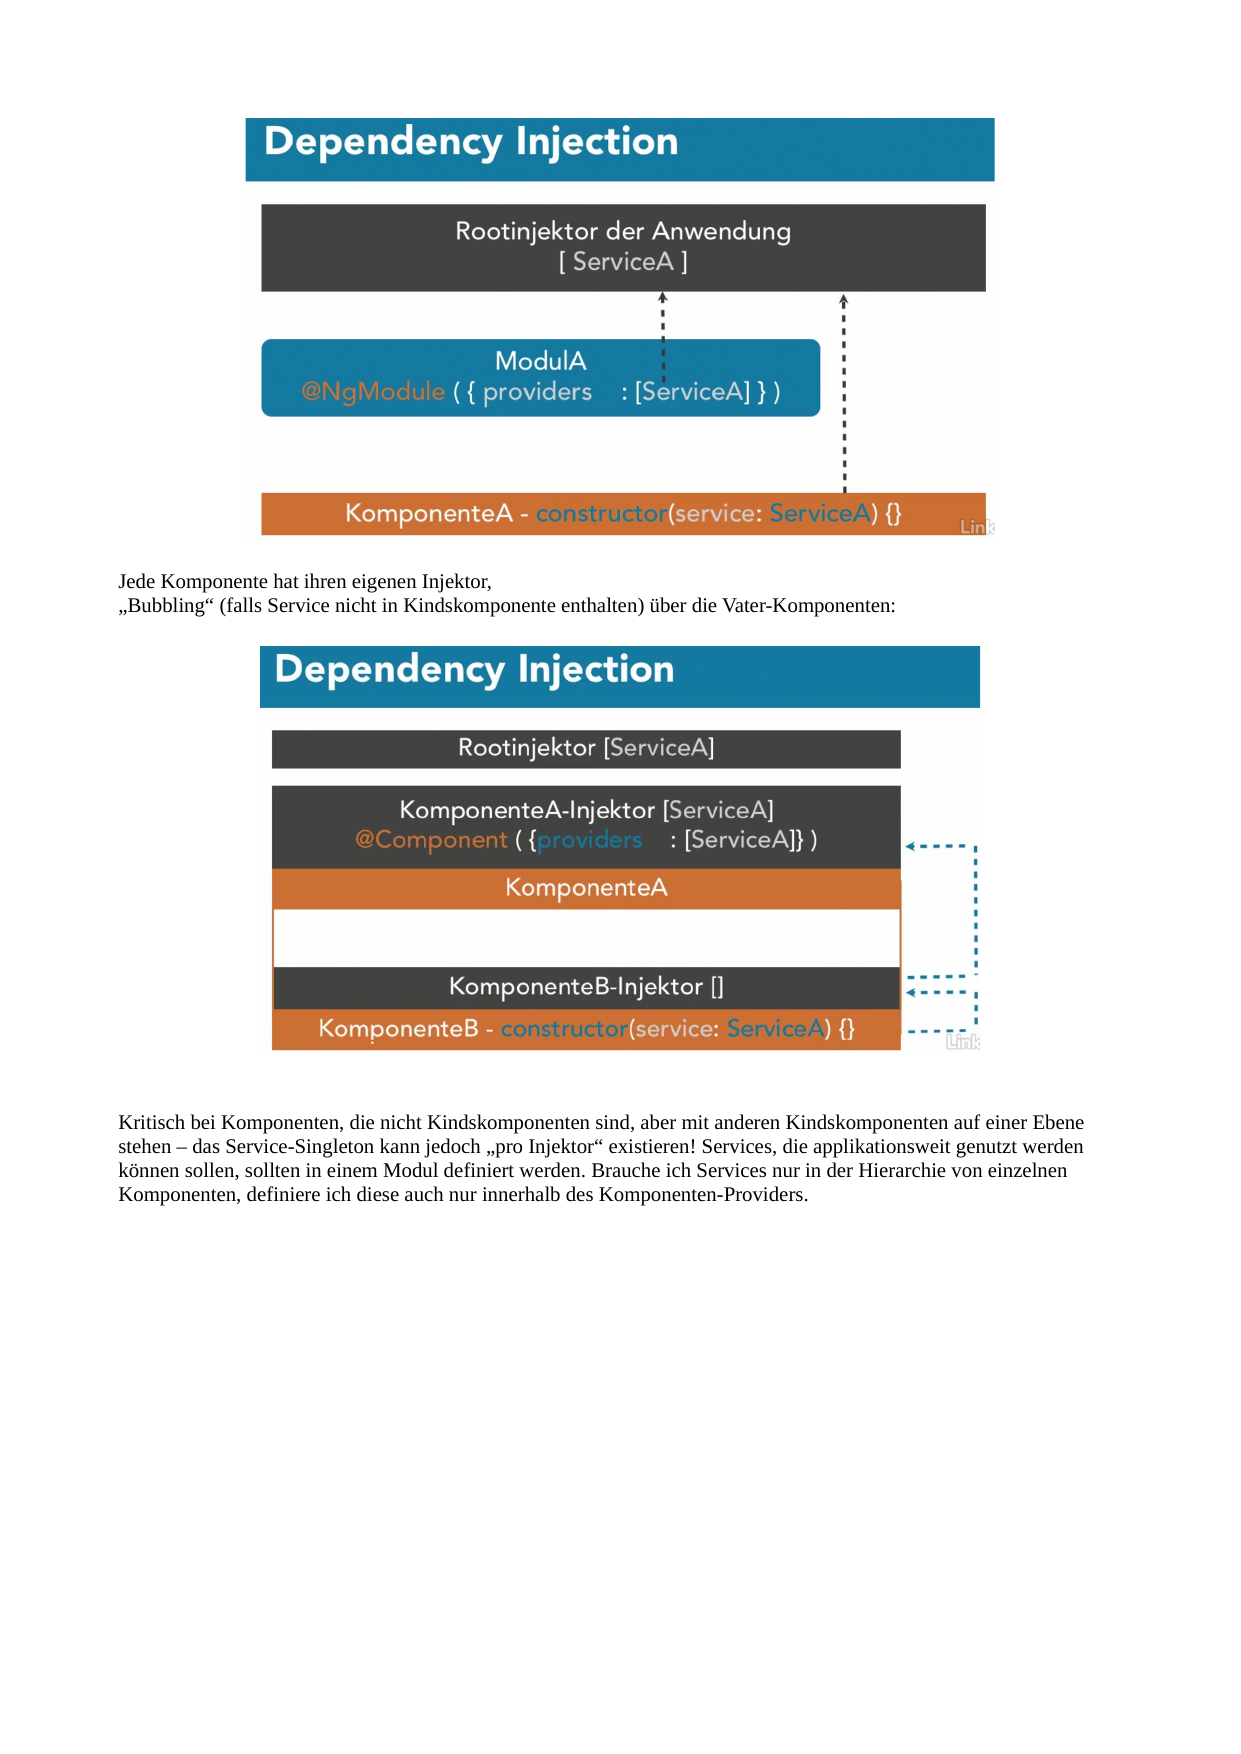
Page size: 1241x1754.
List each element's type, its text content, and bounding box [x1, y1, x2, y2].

picture [245, 118, 995, 541]
picture [260, 646, 981, 1053]
text Jede Komponente hat ihren eigenen Injektor, [118, 569, 1122, 593]
text Kritisch bei Komponenten, die nicht Kindskomponenten sind, aber mit anderen Kindskomponenten auf einer Ebene stehen – das Service-Singleton kann jedoch „pro Injektor“ existieren! Services, die applikationsweit genutzt werden können sollen, sollten in einem Modul definiert werden. Brauche ich Services nur in der Hierarchie von einzelnen Komponenten, definiere ich diese auch nur innerhalb des Komponenten-Providers. [118, 1110, 1122, 1206]
text „Bubbling“ (falls Service nicht in Kindskomponente enthalten) über die Vater-Komponenten: [118, 593, 1122, 617]
